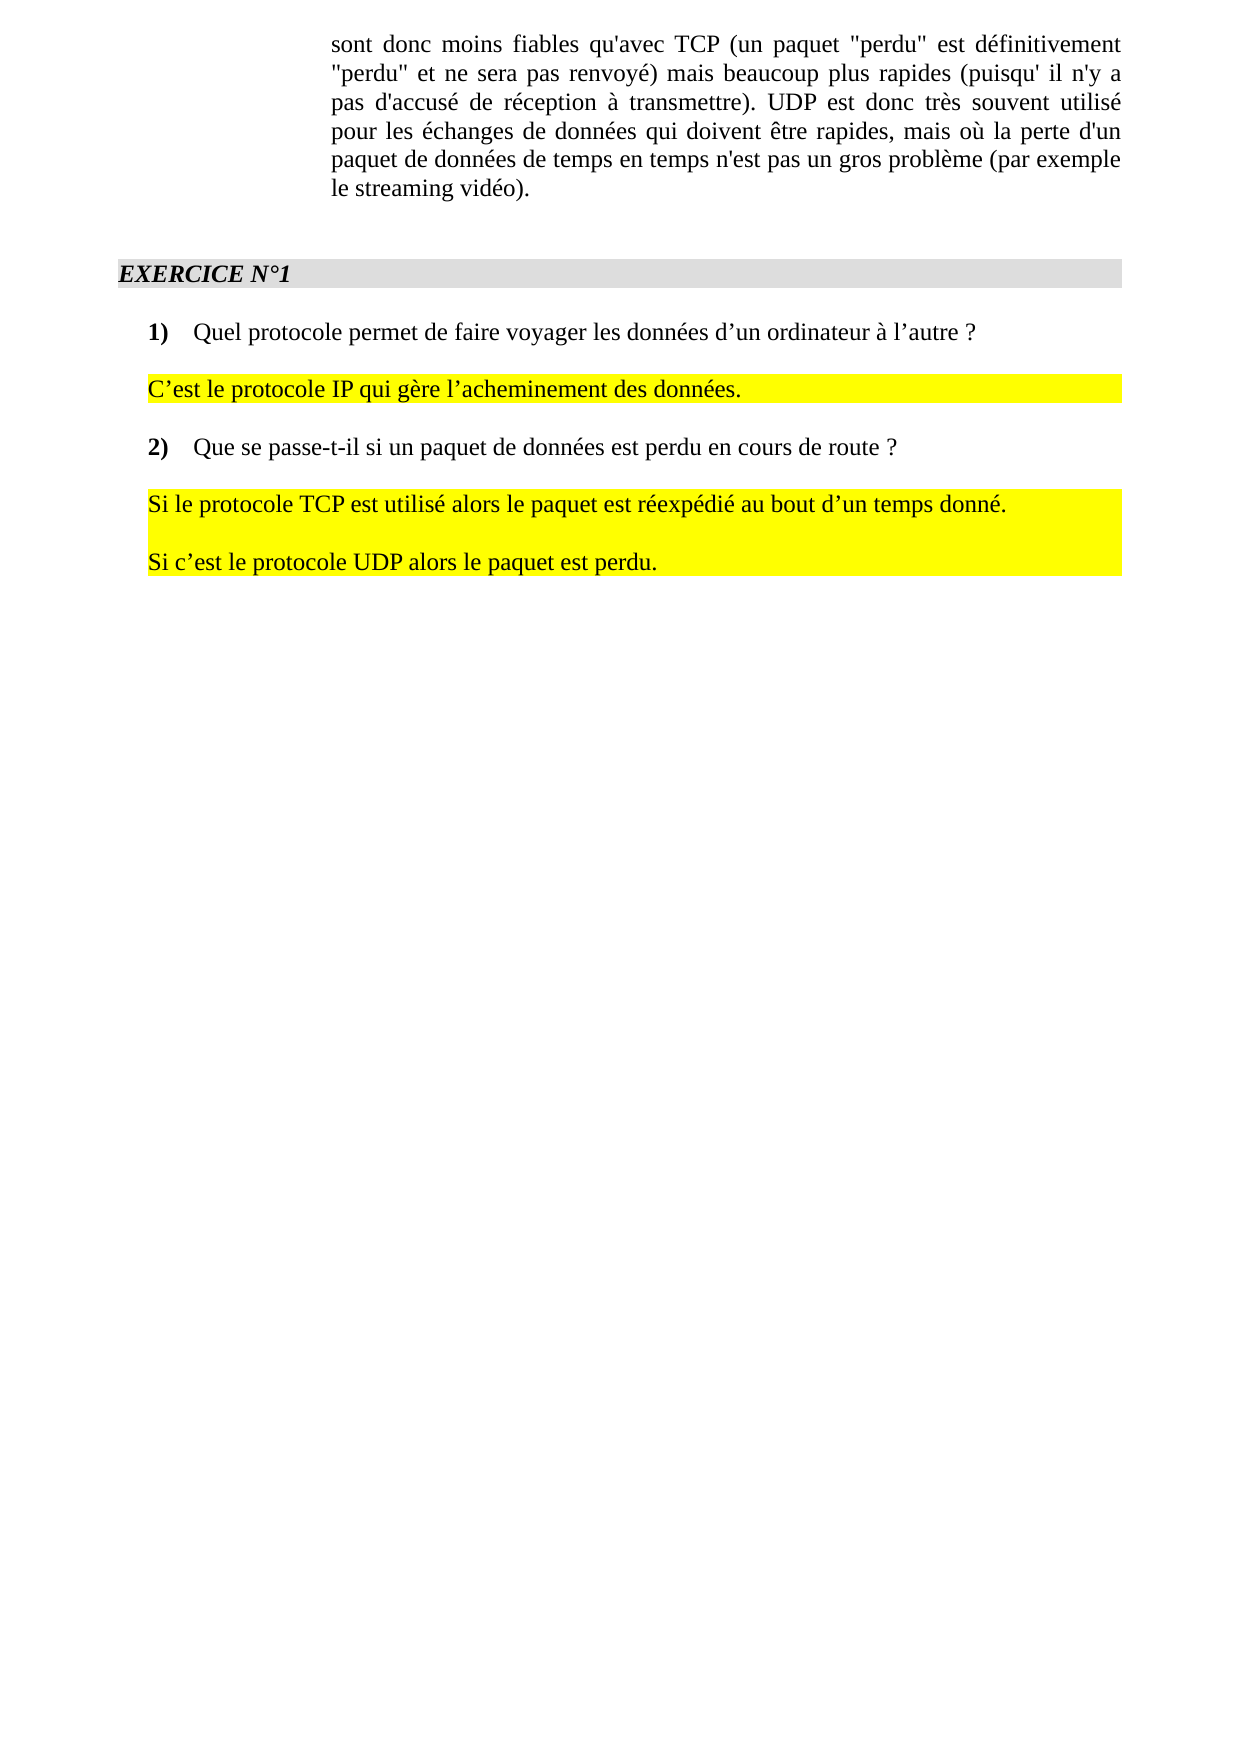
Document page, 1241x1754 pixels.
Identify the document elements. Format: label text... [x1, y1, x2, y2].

text Si le protocole TCP est utilisé alors le paquet est réexpédié au bout d’un temps donné. [148, 489, 1122, 518]
text Si c’est le protocole UDP alors le paquet est perdu. [148, 547, 1122, 576]
subtitle Quel protocole permet de faire voyager les données d’un ordinateur à l’autre ? [148, 317, 1122, 346]
text C’est le protocole IP qui gère l’acheminement des données. [148, 374, 1122, 403]
text sont donc moins fiables qu'avec TCP (un paquet "perdu" est définitivement "perdu" et ne sera pas renvoyé) mais beaucoup plus rapides (puisqu' il n'y a pas d'accusé de réception à transmettre). UDP est donc très souvent utilisé pour les échanges de données qui doivent être rapides, mais où la perte d'un paquet de données de temps en temps n'est pas un gros problème (par exemple le streaming vidéo). [331, 29, 1122, 202]
subtitle Que se passe-t-il si un paquet de données est perdu en cours de route ? [148, 432, 1122, 461]
